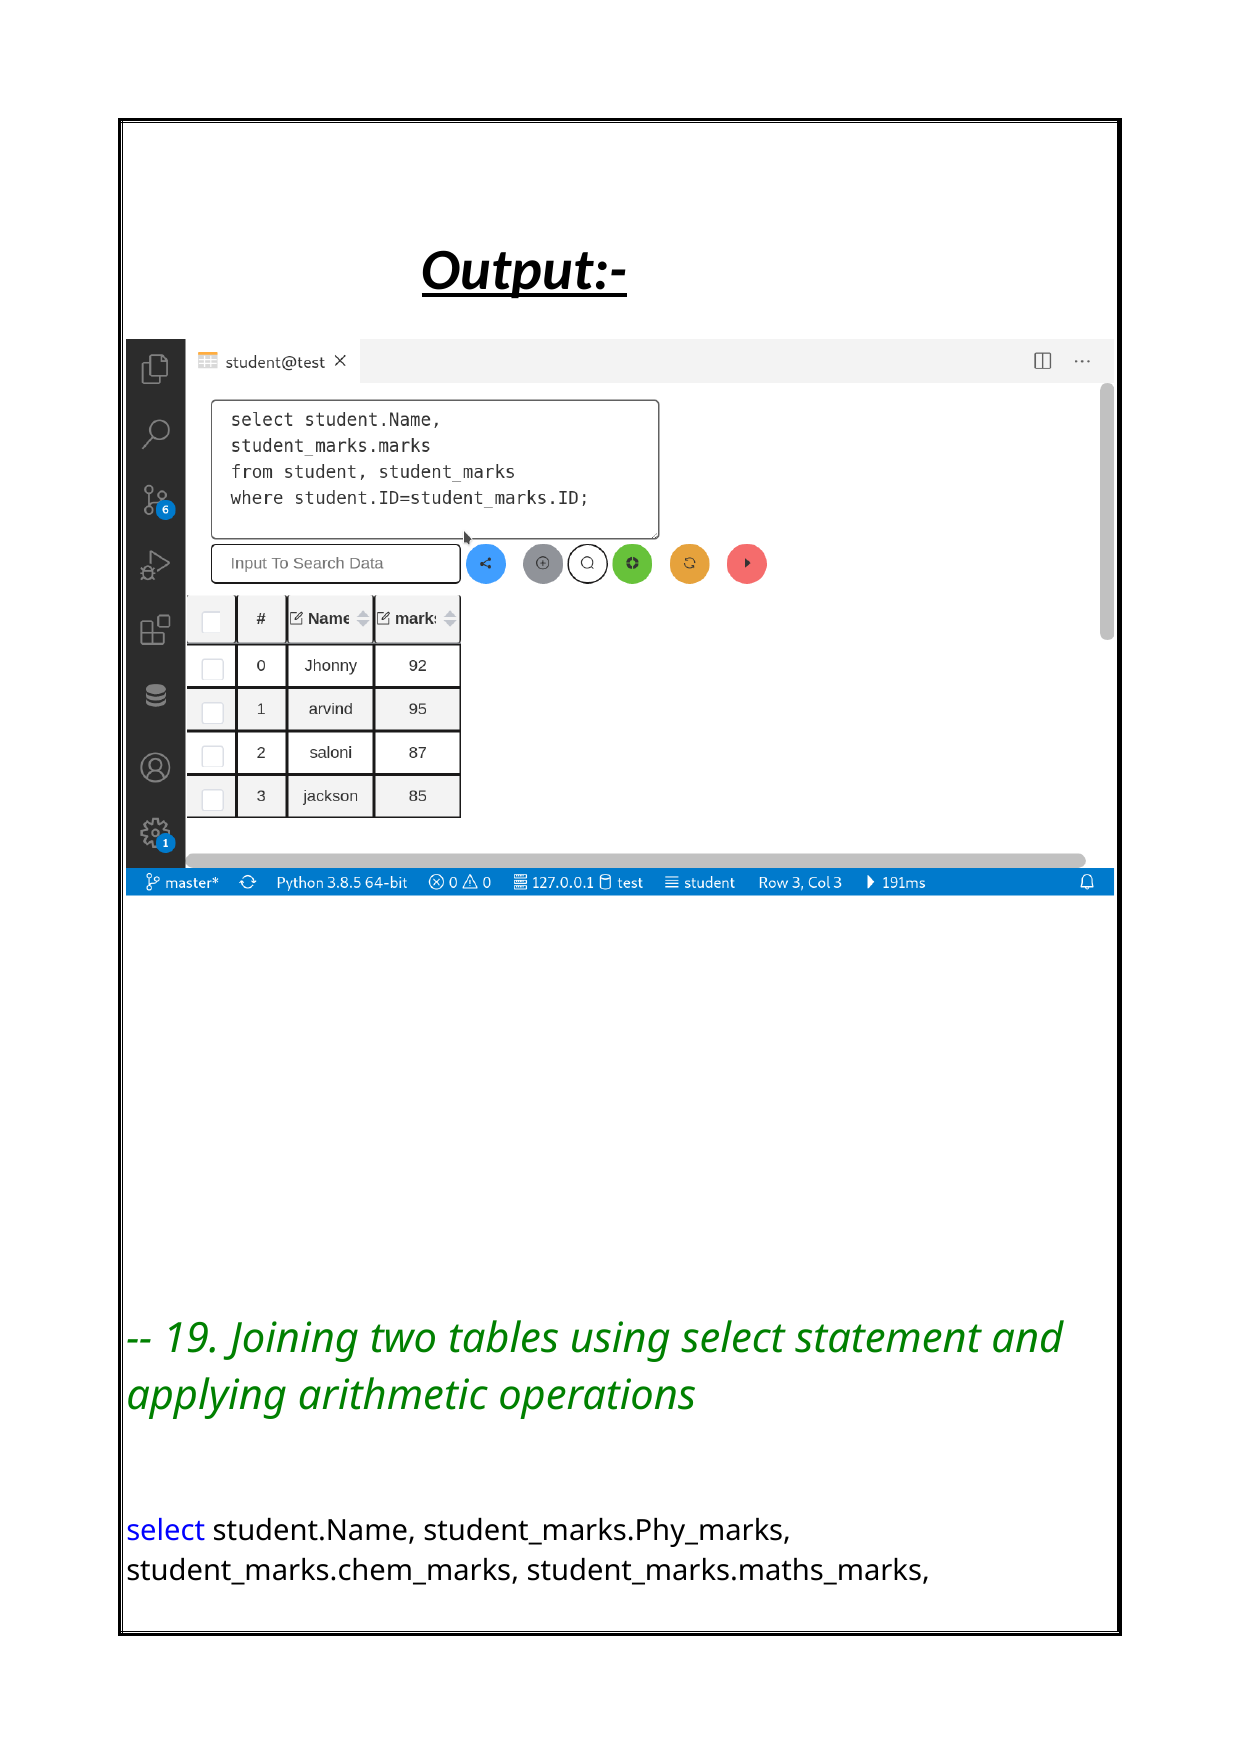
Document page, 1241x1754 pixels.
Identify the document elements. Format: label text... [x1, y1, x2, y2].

text select student.Name, student_marks.Phy_marks, student_marks.chem_marks, student_marks.maths_marks, [126, 1509, 1114, 1588]
text -- 19. Joining two tables using select statement and applying arithmetic operations [126, 1308, 1114, 1422]
text Output:- [126, 233, 1114, 304]
picture [126, 339, 1115, 896]
